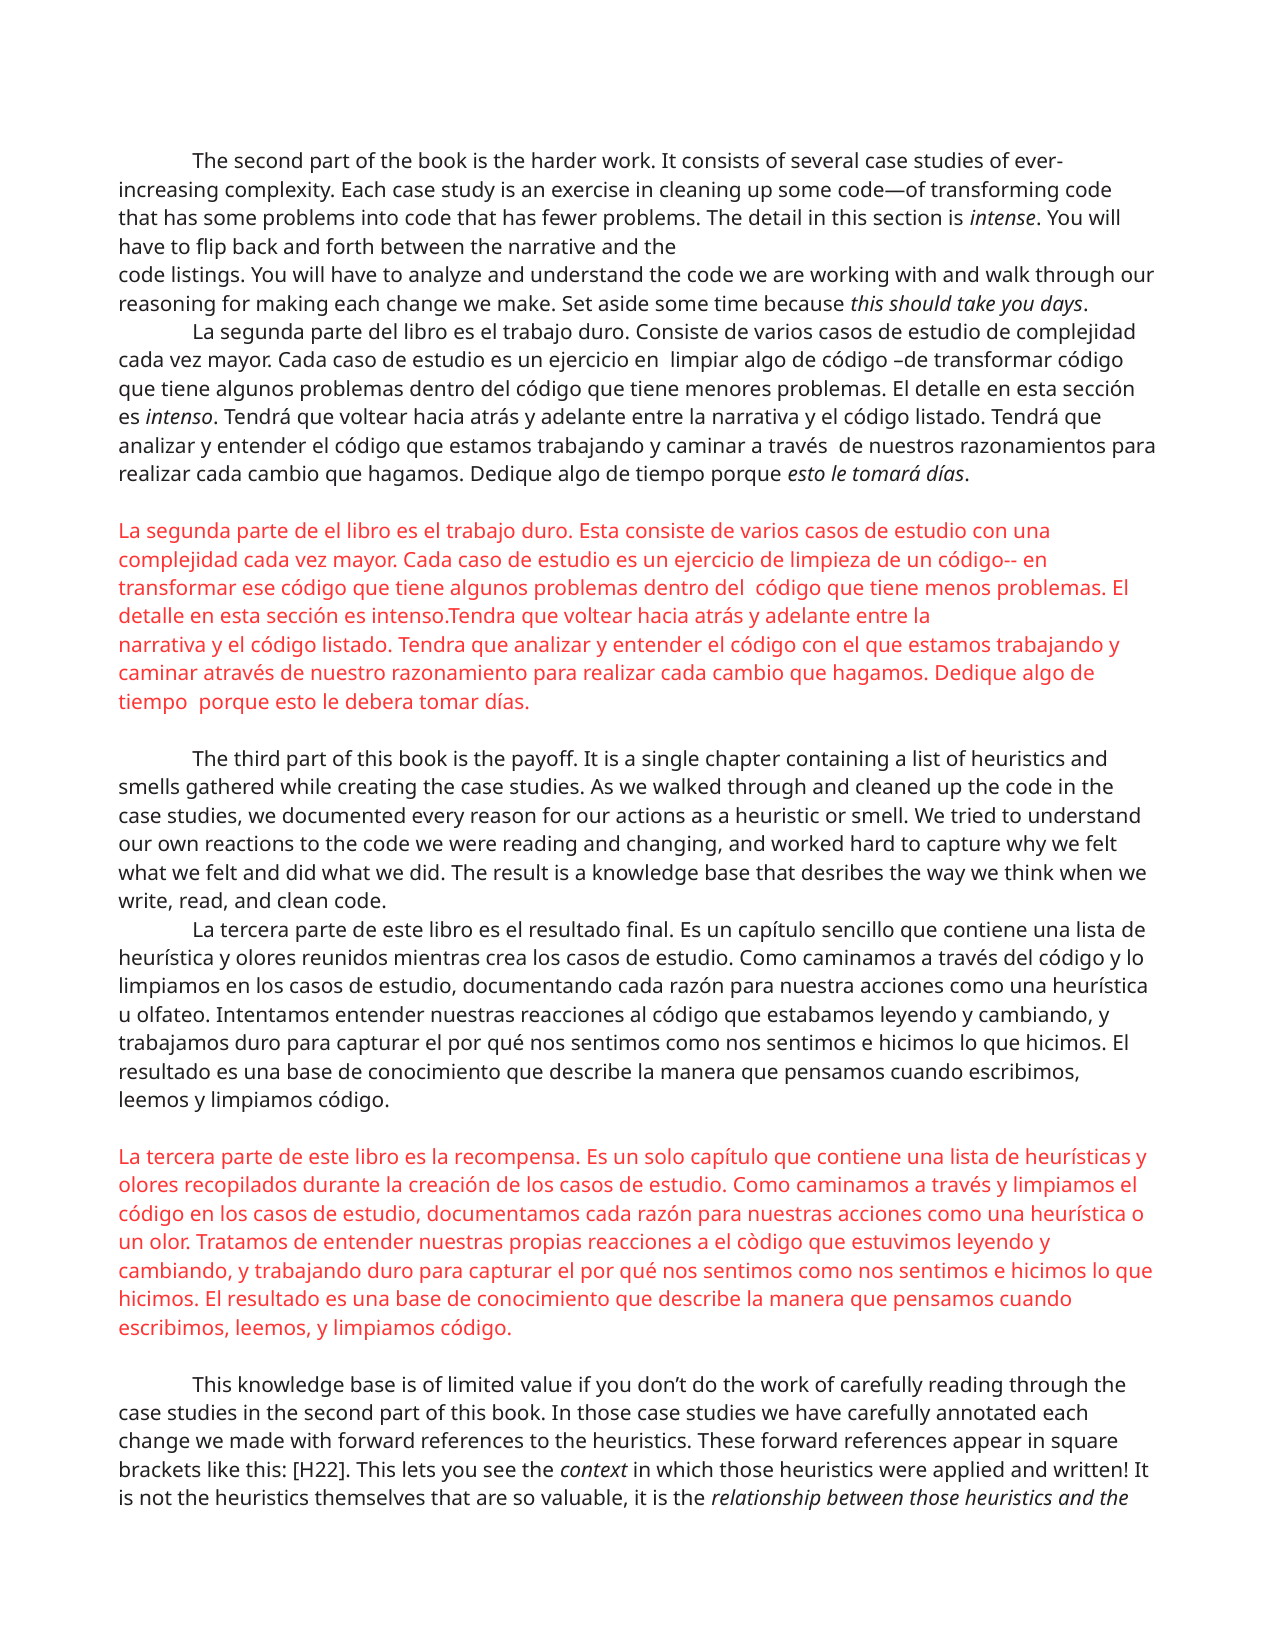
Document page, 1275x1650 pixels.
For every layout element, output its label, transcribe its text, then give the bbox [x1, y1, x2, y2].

text narrativa y el código listado. Tendra que analizar y entender el código con el que estamos trabajando y caminar através de nuestro razonamiento para realizar cada cambio que hagamos. Dedique algo de tiempo porque esto le debera tomar días. [118, 630, 1157, 715]
text The third part of this book is the payoff. It is a single chapter containing a list of heuristics and smells gathered while creating the case studies. As we walked through and cleaned up the code in the case studies, we documented every reason for our actions as a heuristic or smell. We tried to understand our own reactions to the code we were reading and changing, and worked hard to capture why we felt what we felt and did what we did. The result is a knowledge base that desribes the way we think when we write, read, and clean code. [118, 744, 1157, 915]
text The second part of the book is the harder work. It consists of several case studies of ever-increasing complexity. Each case study is an exercise in cleaning up some code—of transforming code that has some problems into code that has fewer problems. The detail in this section is intense. You will have to flip back and forth between the narrative and the [118, 147, 1157, 260]
text This knowledge base is of limited value if you don’t do the work of carefully reading through the case studies in the second part of this book. In those case studies we have carefully annotated each change we made with forward references to the heuristics. These forward references appear in square brackets like this: [H22]. This lets you see the context in which those heuristics were applied and written! It is not the heuristics themselves that are so valuable, it is the relationship between those heuristics and the [118, 1370, 1157, 1512]
text La tercera parte de este libro es el resultado final. Es un capítulo sencillo que contiene una lista de heurística y olores reunidos mientras crea los casos de estudio. Como caminamos a través del código y lo limpiamos en los casos de estudio, documentando cada razón para nuestra acciones como una heurística u olfateo. Intentamos entender nuestras reacciones al código que estabamos leyendo y cambiando, y trabajamos duro para capturar el por qué nos sentimos como nos sentimos e hicimos lo que hicimos. El resultado es una base de conocimiento que describe la manera que pensamos cuando escribimos, leemos y limpiamos código. [118, 915, 1157, 1114]
text La tercera parte de este libro es la recompensa. Es un solo capítulo que contiene una lista de heurísticas y olores recopilados durante la creación de los casos de estudio. Como caminamos a través y limpiamos el código en los casos de estudio, documentamos cada razón para nuestras acciones como una heurística o un olor. Tratamos de entender nuestras propias reacciones a el còdigo que estuvimos leyendo y cambiando, y trabajando duro para capturar el por qué nos sentimos como nos sentimos e hicimos lo que hicimos. El resultado es una base de conocimiento que describe la manera que pensamos cuando escribimos, leemos, y limpiamos código. [118, 1142, 1157, 1341]
text La segunda parte del libro es el trabajo duro. Consiste de varios casos de estudio de complejidad cada vez mayor. Cada caso de estudio es un ejercicio en limpiar algo de código –de transformar código que tiene algunos problemas dentro del código que tiene menores problemas. El detalle en esta sección es intenso. Tendrá que voltear hacia atrás y adelante entre la narrativa y el código listado. Tendrá que analizar y entender el código que estamos trabajando y caminar a través de nuestros razonamientos para realizar cada cambio que hagamos. Dedique algo de tiempo porque esto le tomará días. [118, 317, 1157, 488]
text code listings. You will have to analyze and understand the code we are working with and walk through our reasoning for making each change we make. Set aside some time because this should take you days. [118, 260, 1157, 317]
text La segunda parte de el libro es el trabajo duro. Esta consiste de varios casos de estudio con una complejidad cada vez mayor. Cada caso de estudio es un ejercicio de limpieza de un código-- en transformar ese código que tiene algunos problemas dentro del código que tiene menos problemas. El detalle en esta sección es intenso.Tendra que voltear hacia atrás y adelante entre la [118, 516, 1157, 630]
